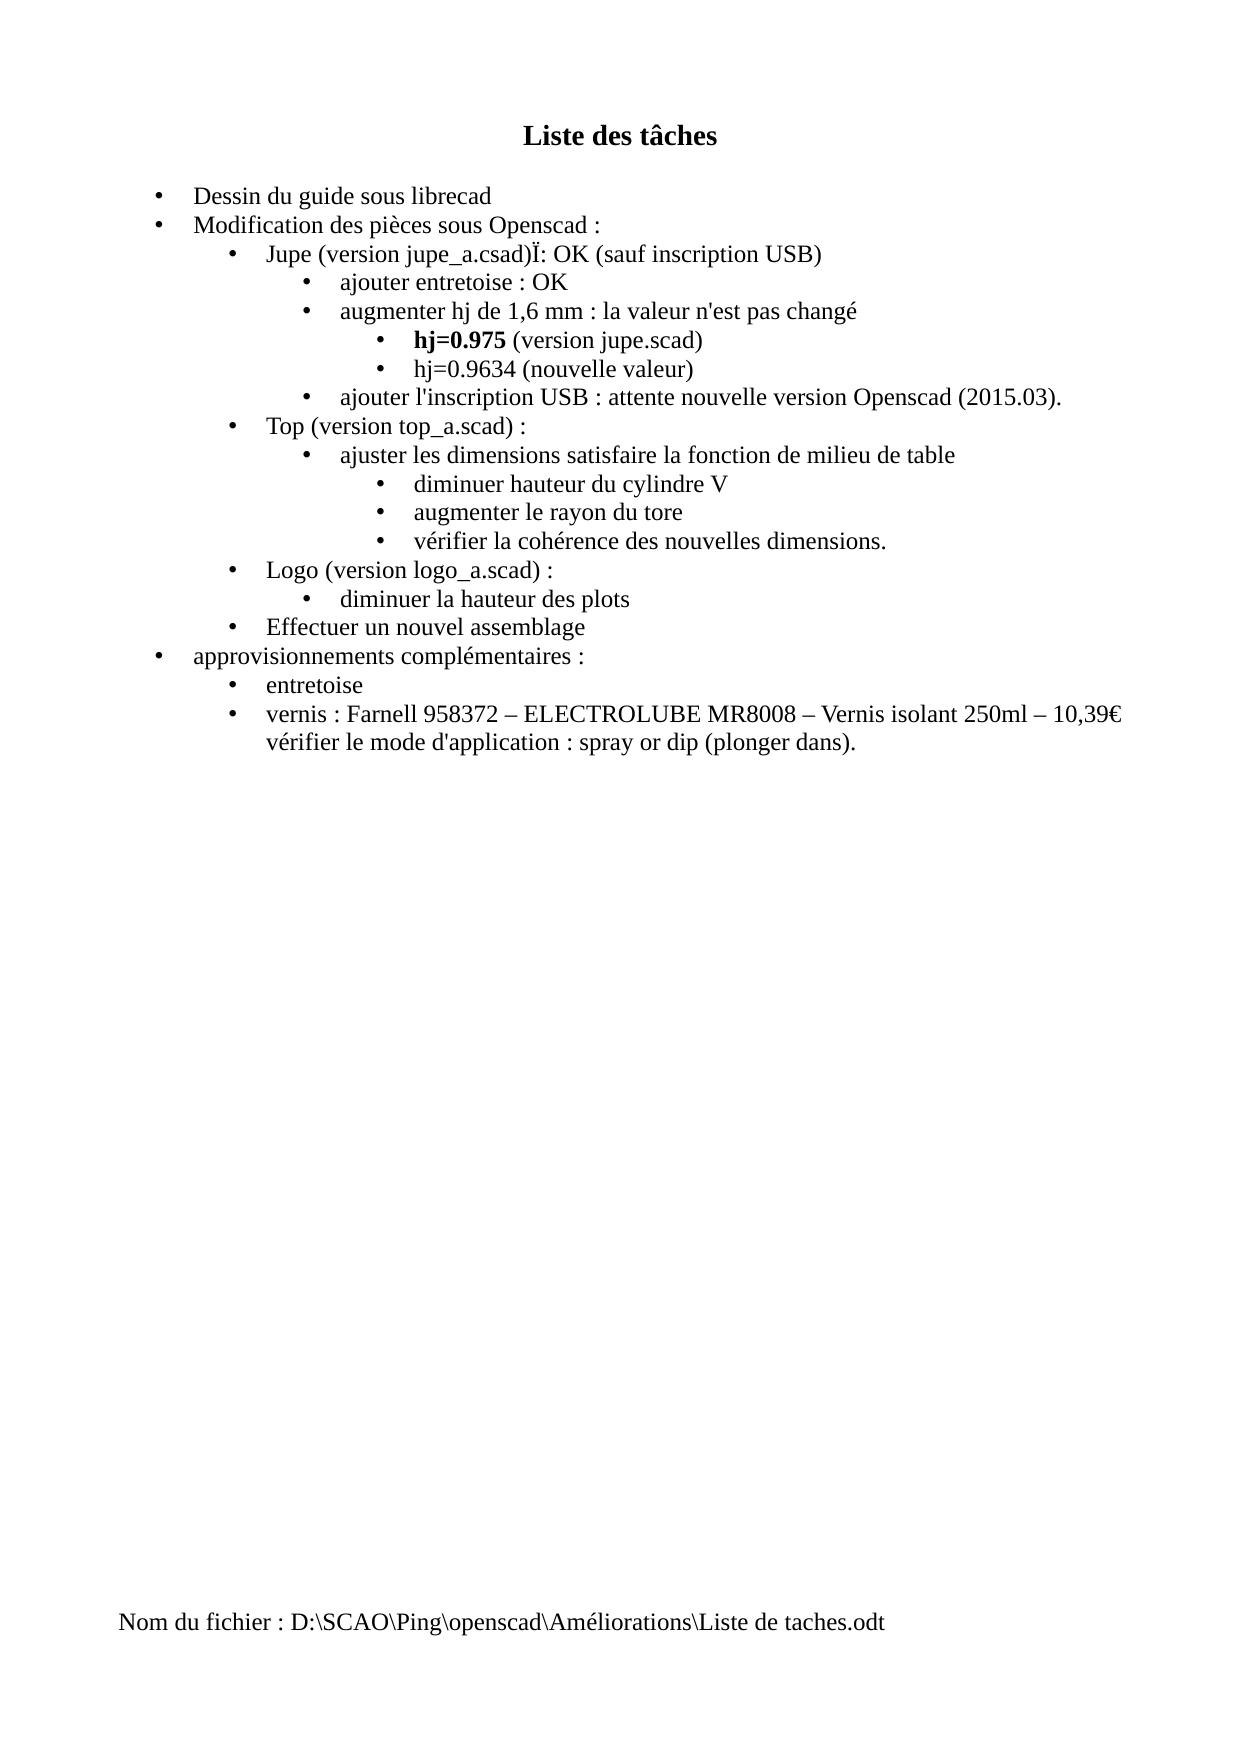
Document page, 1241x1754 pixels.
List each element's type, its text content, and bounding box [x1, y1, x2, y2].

list augmenter hj de 1,6 mm : la valeur n'est pas changé [302, 296, 1122, 325]
list entretoise [228, 670, 1122, 699]
list vernis : Farnell 958372 – ELECTROLUBE MR8008 – Vernis isolant 250ml – 10,39€ vérifier le mode d'application : spray or dip (plonger dans). [228, 699, 1122, 756]
list diminuer hauteur du cylindre V [376, 469, 1122, 497]
list diminuer la hauteur des plots [302, 584, 1122, 612]
list ajouter entretoise : OK [302, 267, 1122, 296]
list vérifier la cohérence des nouvelles dimensions. [376, 526, 1122, 555]
list Modification des pièces sous Openscad : [154, 210, 1122, 239]
list augmenter le rayon du tore [376, 497, 1122, 526]
list hj=0.9634 (nouvelle valeur) [376, 354, 1122, 382]
list Top (version top_a.scad) : [228, 411, 1122, 440]
list Jupe (version jupe_a.csad)Ï: OK (sauf inscription USB) [228, 239, 1122, 267]
list approvisionnements complémentaires : [154, 641, 1122, 670]
list Logo (version logo_a.scad) : [228, 555, 1122, 584]
list hj=0.975 (version jupe.scad) [376, 325, 1122, 354]
list ajouter l'inscription USB : attente nouvelle version Openscad (2015.03). [302, 382, 1122, 411]
list ajuster les dimensions satisfaire la fonction de milieu de table [302, 440, 1122, 469]
list Dessin du guide sous librecad [154, 181, 1122, 210]
list Effectuer un nouvel assemblage [228, 612, 1122, 641]
